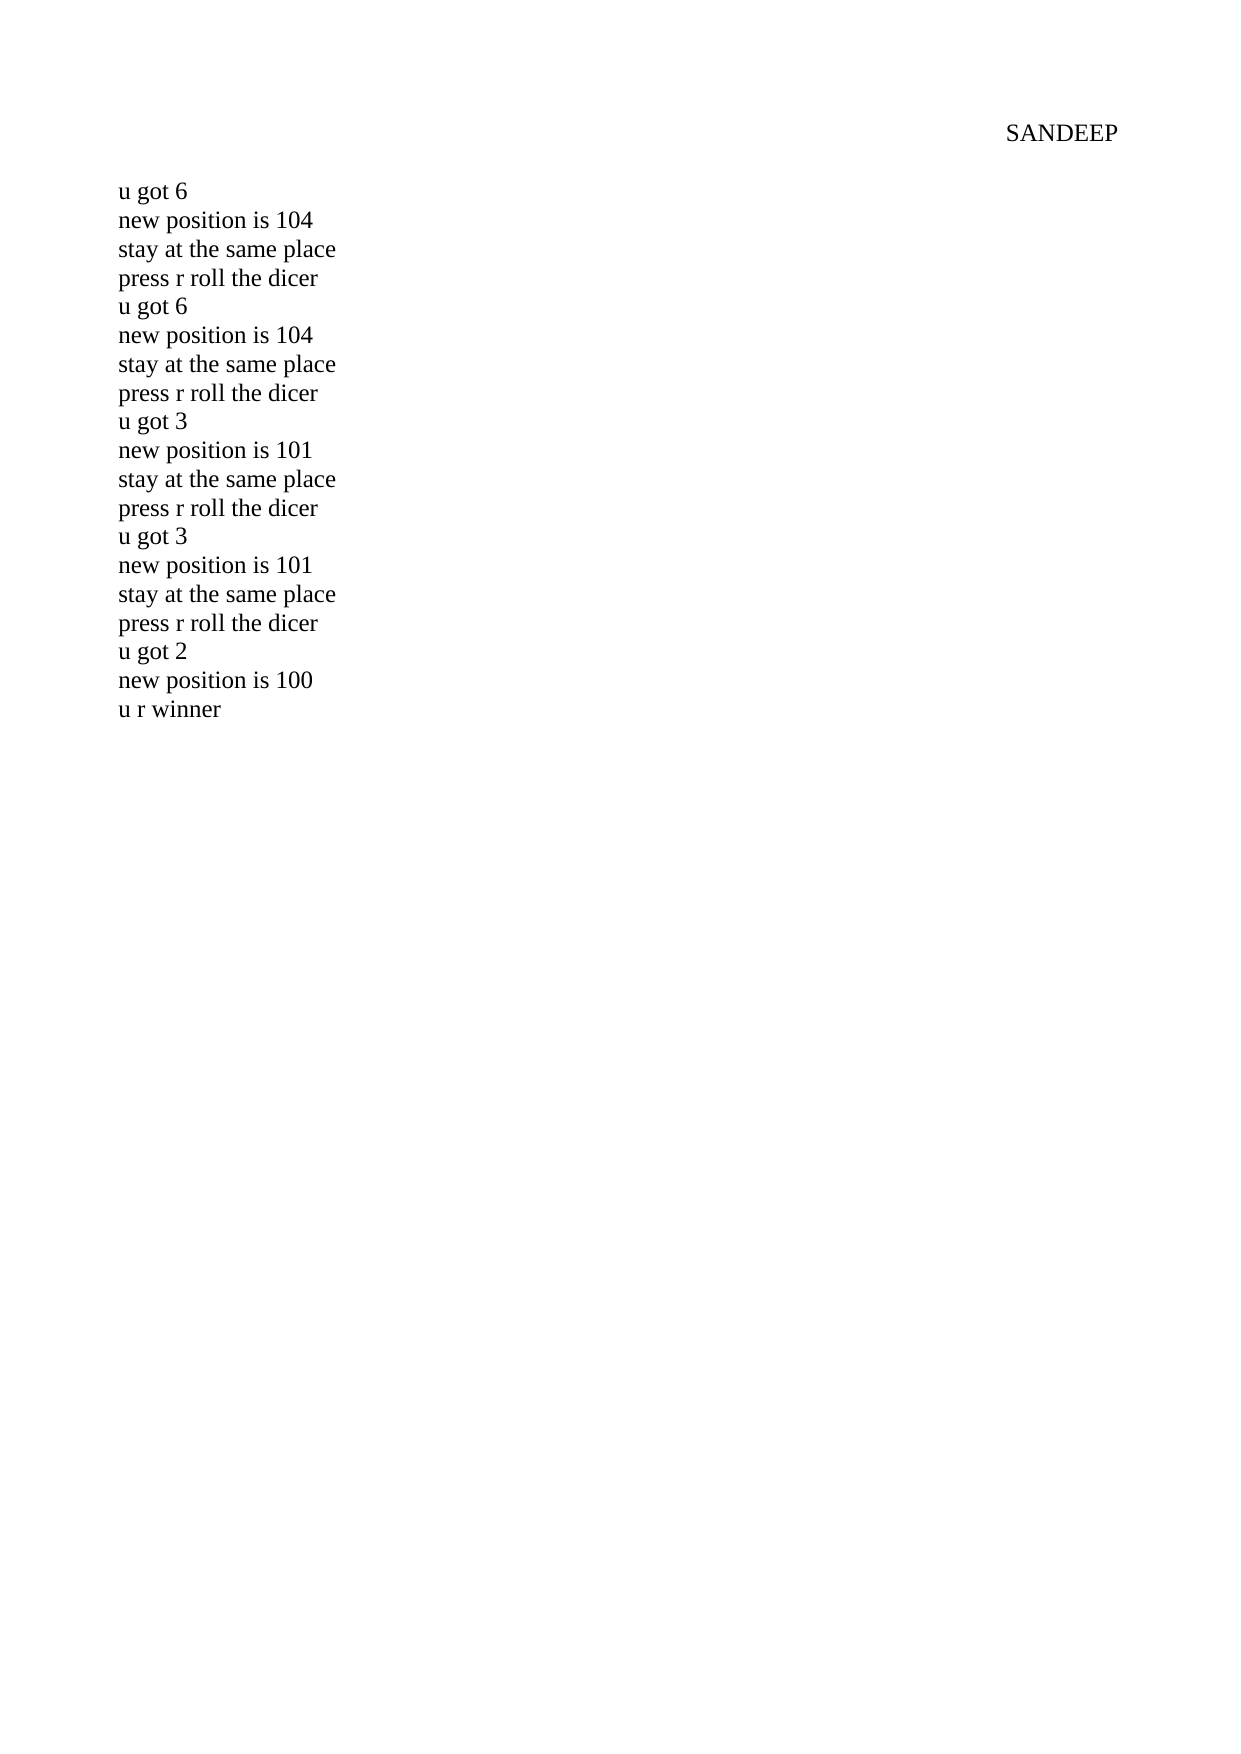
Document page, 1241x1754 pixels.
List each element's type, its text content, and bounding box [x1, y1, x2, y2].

text u got 2 [118, 636, 1122, 665]
text u got 6 [118, 176, 1122, 205]
text press r roll the dicer [118, 378, 1122, 406]
text new position is 104 [118, 320, 1122, 349]
text press r roll the dicer [118, 493, 1122, 521]
text stay at the same place [118, 349, 1122, 378]
text new position is 100 [118, 665, 1122, 694]
text u got 6 [118, 291, 1122, 320]
text new position is 101 [118, 550, 1122, 579]
text press r roll the dicer [118, 263, 1122, 291]
text stay at the same place [118, 579, 1122, 608]
text new position is 101 [118, 435, 1122, 464]
text stay at the same place [118, 464, 1122, 493]
text new position is 104 [118, 205, 1122, 234]
text u r winner [118, 694, 1122, 723]
text stay at the same place [118, 234, 1122, 263]
text press r roll the dicer [118, 608, 1122, 636]
text u got 3 [118, 521, 1122, 550]
text u got 3 [118, 406, 1122, 435]
